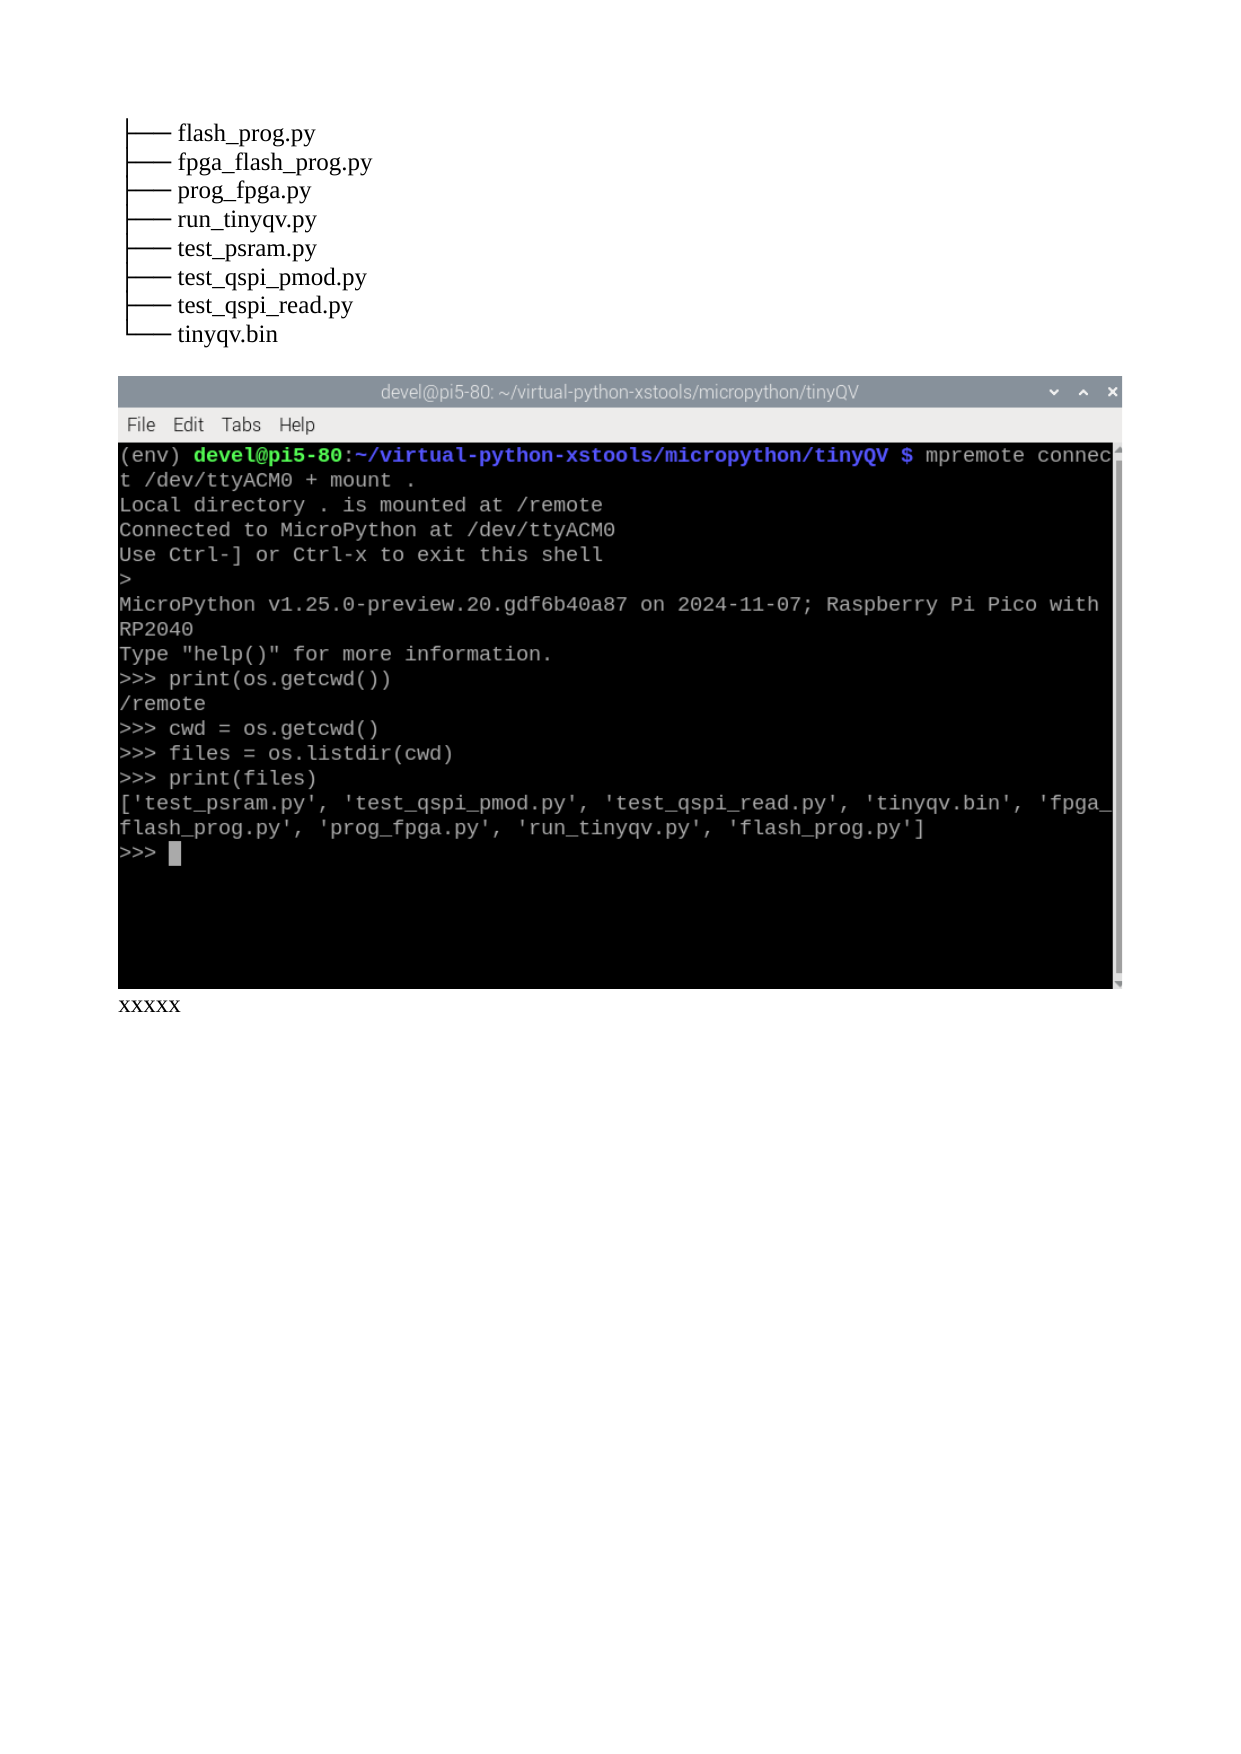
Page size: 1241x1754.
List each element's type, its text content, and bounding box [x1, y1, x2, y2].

text xxxxx [118, 989, 1122, 1017]
text ├── flash_prog.py [128, 118, 1122, 147]
text ├── prog_fpga.py [128, 176, 1122, 204]
text ├── test_qspi_read.py [128, 291, 1122, 319]
text ├── run_tinyqv.py [128, 204, 1122, 233]
text └── tinyqv.bin [118, 319, 1122, 348]
text ├── test_psram.py [128, 233, 1122, 262]
text ├── fpga_flash_prog.py [128, 147, 1122, 176]
text ├── test_qspi_pmod.py [128, 262, 1122, 291]
picture [118, 376, 1123, 989]
